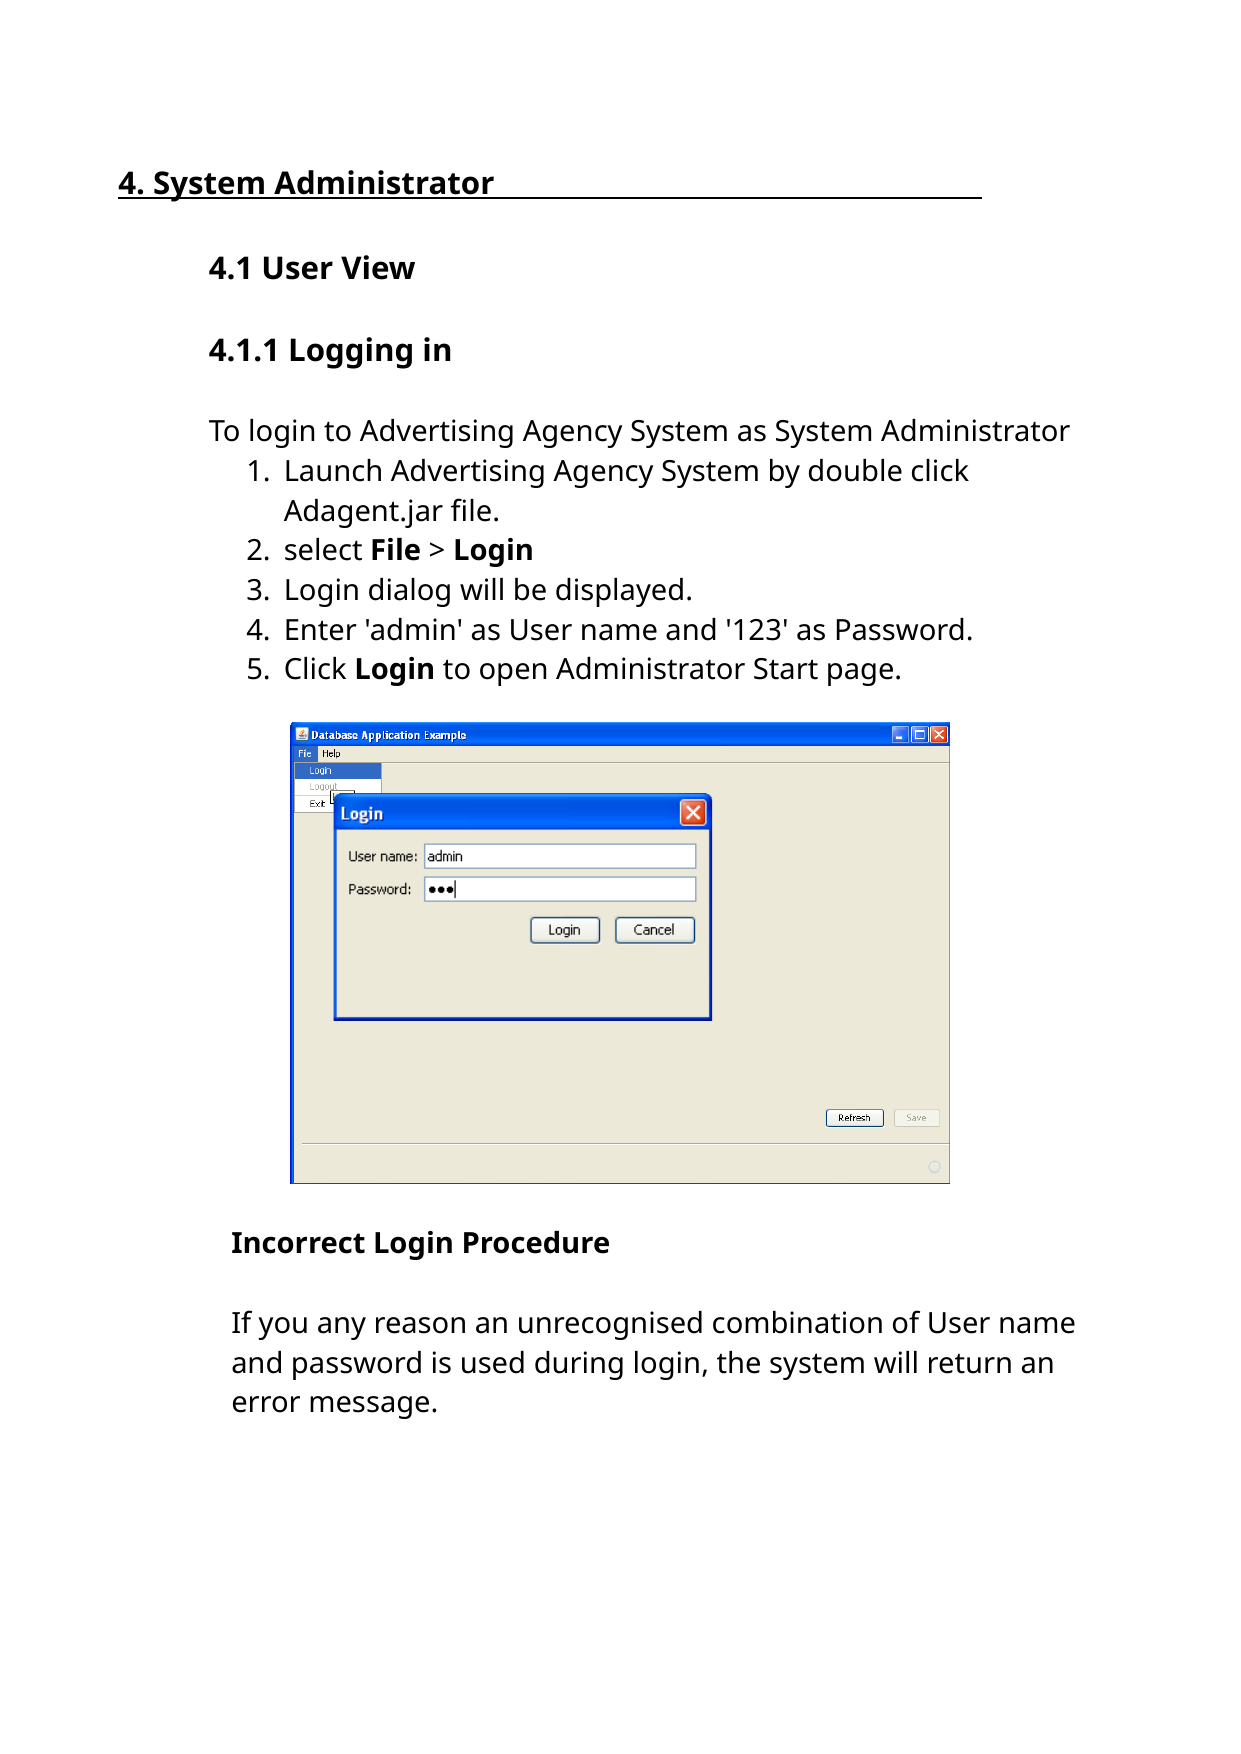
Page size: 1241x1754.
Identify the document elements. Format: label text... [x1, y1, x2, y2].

list select File > Login [246, 529, 1122, 569]
text 4.1 User View [208, 246, 1122, 288]
list Launch Advertising Agency System by double click [246, 450, 1122, 490]
list Enter 'admin' as User name and '123' as Password. [246, 609, 1122, 649]
text If you any reason an unrecognised combination of User name and password is used during login, the system will return an error message. [231, 1302, 1122, 1421]
text 4.1.1 Logging in [208, 328, 1122, 371]
list Click Login to open Administrator Start page. [246, 649, 1122, 688]
list Login dialog will be displayed. [246, 569, 1122, 609]
list Adagent.jar file. [246, 490, 1122, 529]
text Incorrect Login Procedure [231, 1223, 1122, 1262]
text To login to Advertising Agency System as System Administrator [208, 411, 1122, 450]
picture [290, 722, 950, 1184]
text 4. System Administrator [118, 161, 1122, 203]
